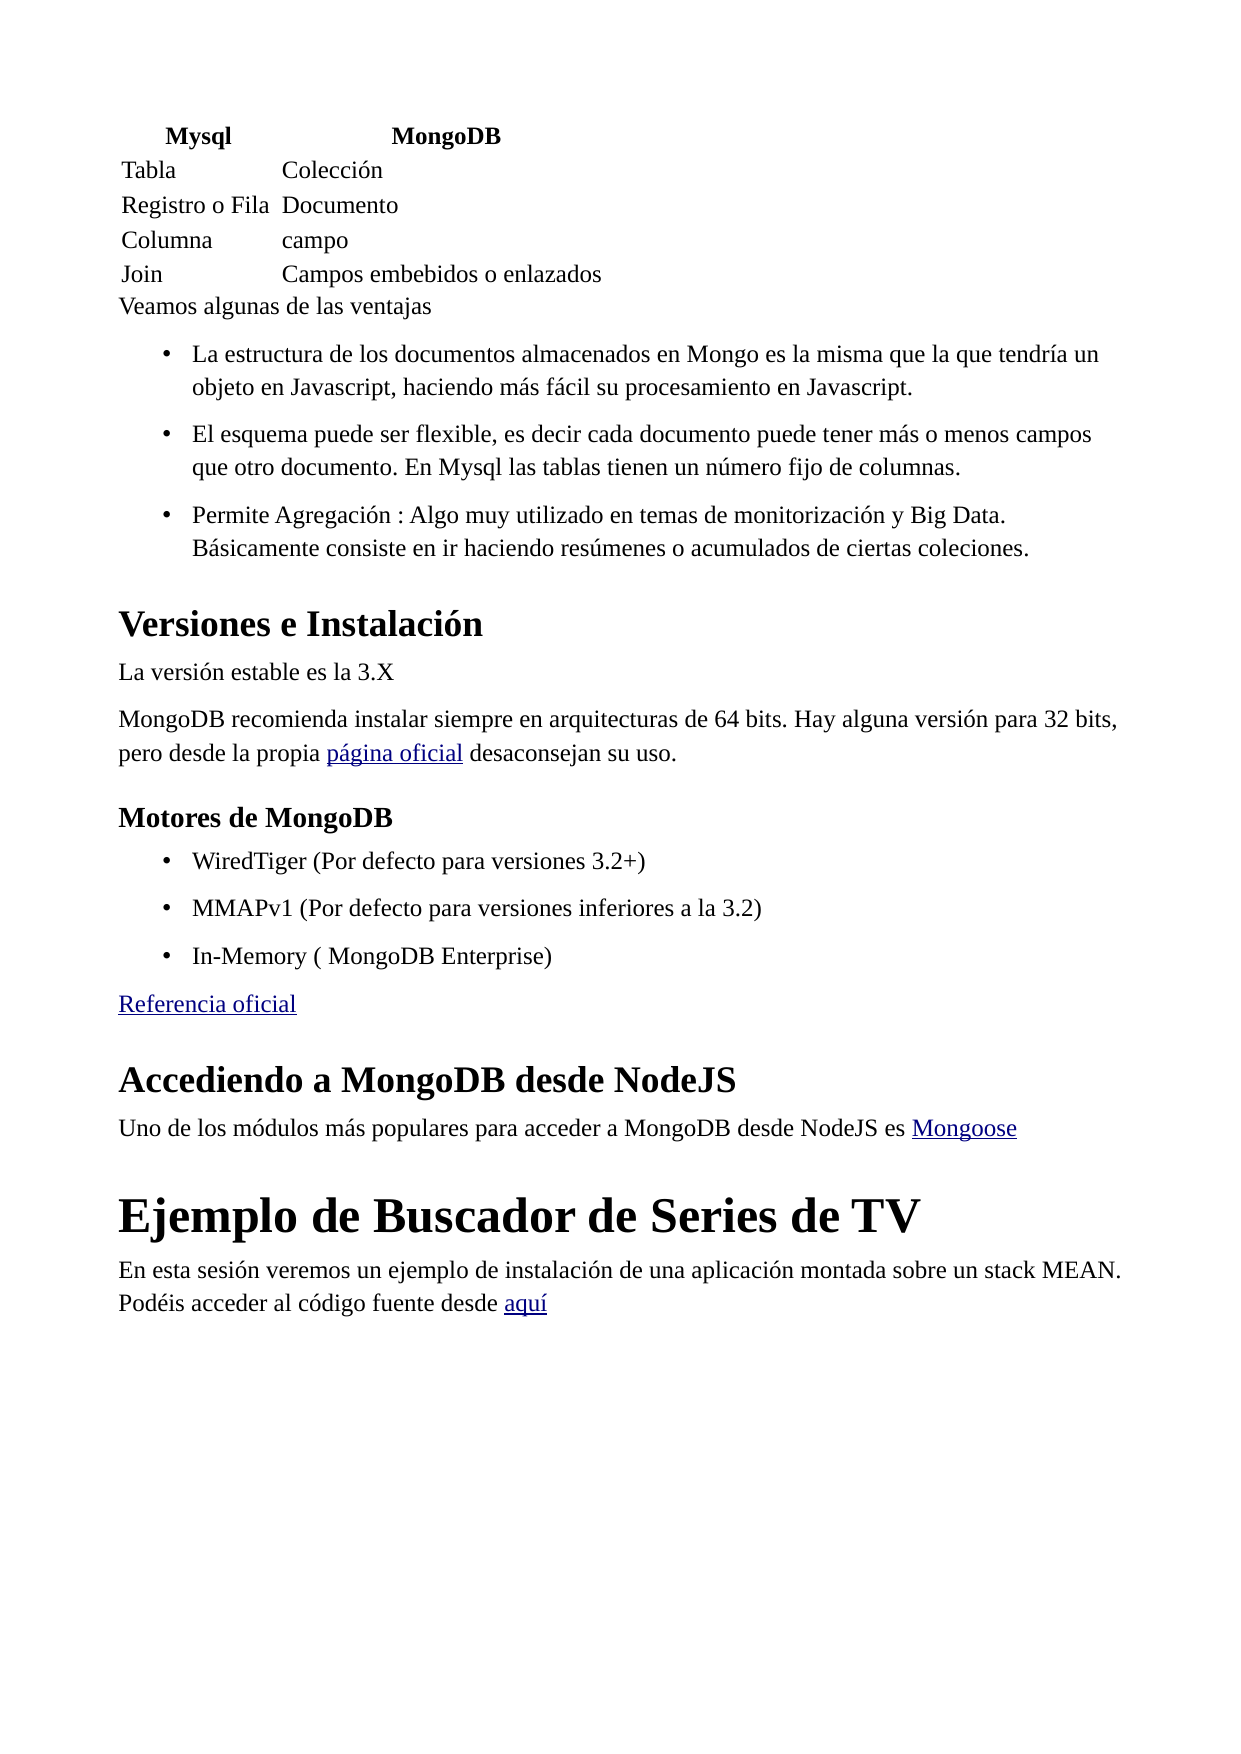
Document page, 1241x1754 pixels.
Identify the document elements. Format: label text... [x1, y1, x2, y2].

table_cell Join [118, 256, 279, 291]
text En esta sesión veremos un ejemplo de instalación de una aplicación montada sobre un stack MEAN. Podéis acceder al código fuente desde aquí [118, 1255, 1122, 1317]
table_cell Registro o Fila [118, 187, 279, 222]
table_cell Documento [279, 187, 614, 222]
list El esquema puede ser flexible, es decir cada documento puede tener más o menos campos que otro documento. En Mysql las tablas tienen un número fijo de columnas. [162, 419, 1122, 481]
subtitle Ejemplo de Buscador de Series de TV [118, 1185, 1122, 1243]
text La versión estable es la 3.X [118, 657, 1122, 686]
table_cell Columna [118, 222, 279, 256]
table_cell Campos embebidos o enlazados [279, 256, 614, 291]
subtitle Versiones e Instalación [118, 601, 1122, 644]
text Veamos algunas de las ventajas [118, 291, 1122, 320]
subtitle Accediendo a MongoDB desde NodeJS [118, 1057, 1122, 1100]
list In-Memory ( MongoDB Enterprise) [162, 941, 1122, 970]
table_header Mysql [118, 118, 279, 153]
table_header MongoDB [279, 118, 614, 153]
list WiredTiger (Por defecto para versiones 3.2+) [162, 846, 1122, 874]
list La estructura de los documentos almacenados en Mongo es la misma que la que tendría un objeto en Javascript, haciendo más fácil su procesamiento en Javascript. [162, 339, 1122, 400]
list MMAPv1 (Por defecto para versiones inferiores a la 3.2) [162, 893, 1122, 922]
table_cell Tabla [118, 153, 279, 187]
table_cell campo [279, 222, 614, 256]
subtitle Motores de MongoDB [118, 800, 1122, 833]
table_cell Colección [279, 153, 614, 187]
list Permite Agregación : Algo muy utilizado en temas de monitorización y Big Data. Básicamente consiste en ir haciendo resúmenes o acumulados de ciertas coleciones. [162, 500, 1122, 562]
text MongoDB recomienda instalar siempre en arquitecturas de 64 bits. Hay alguna versión para 32 bits, pero desde la propia página oficial desaconsejan su uso. [118, 704, 1122, 766]
text Referencia oficial [118, 989, 1122, 1017]
text Uno de los módulos más populares para acceder a MongoDB desde NodeJS es Mongoose [118, 1113, 1122, 1141]
